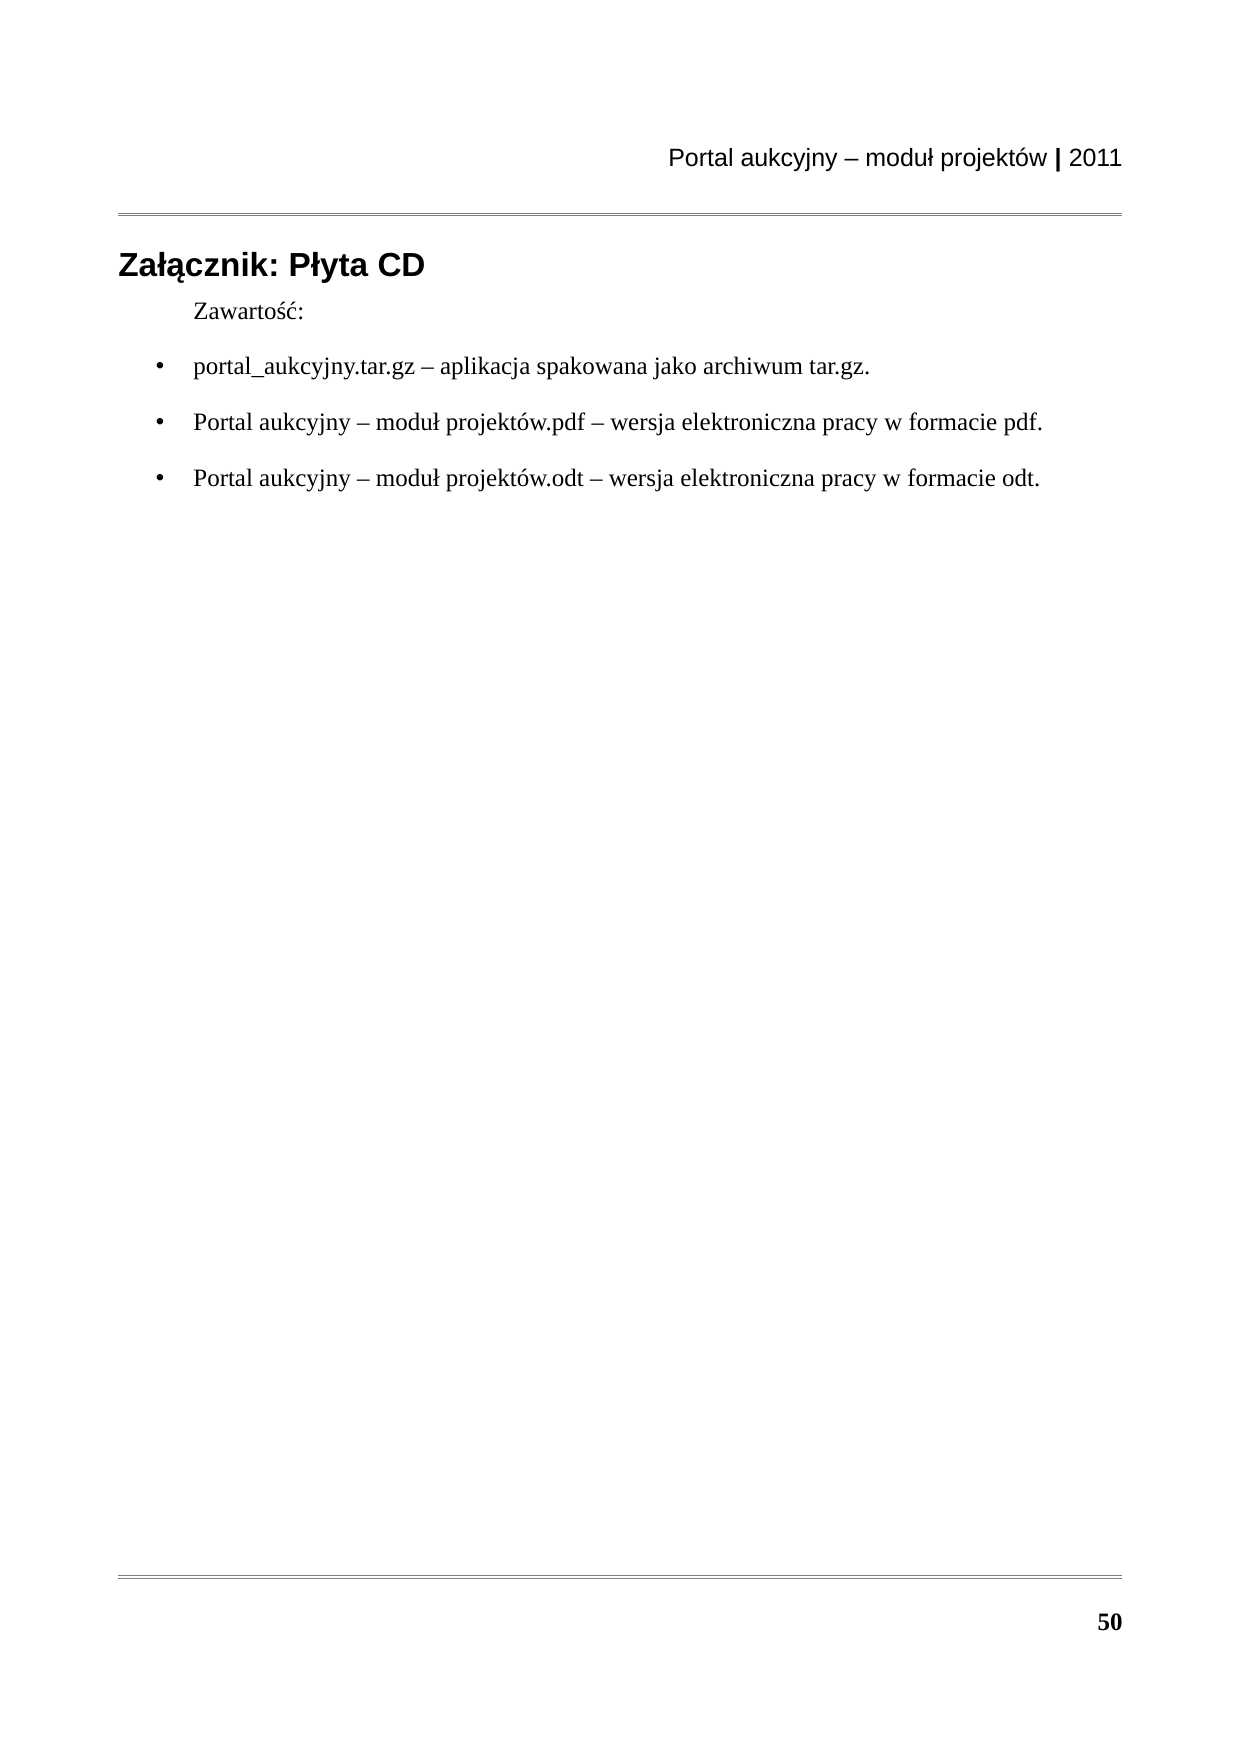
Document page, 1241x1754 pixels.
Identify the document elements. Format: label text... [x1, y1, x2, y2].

subtitle Załącznik: Płyta CD [118, 245, 1122, 283]
text Zawartość: [118, 296, 1122, 324]
list Portal aukcyjny – moduł projektów.odt – wersja elektroniczna pracy w formacie odt. [156, 463, 1122, 491]
list portal_aukcyjny.tar.gz – aplikacja spakowana jako archiwum tar.gz. [156, 351, 1122, 380]
list Portal aukcyjny – moduł projektów.pdf – wersja elektroniczna pracy w formacie pdf. [156, 407, 1122, 436]
